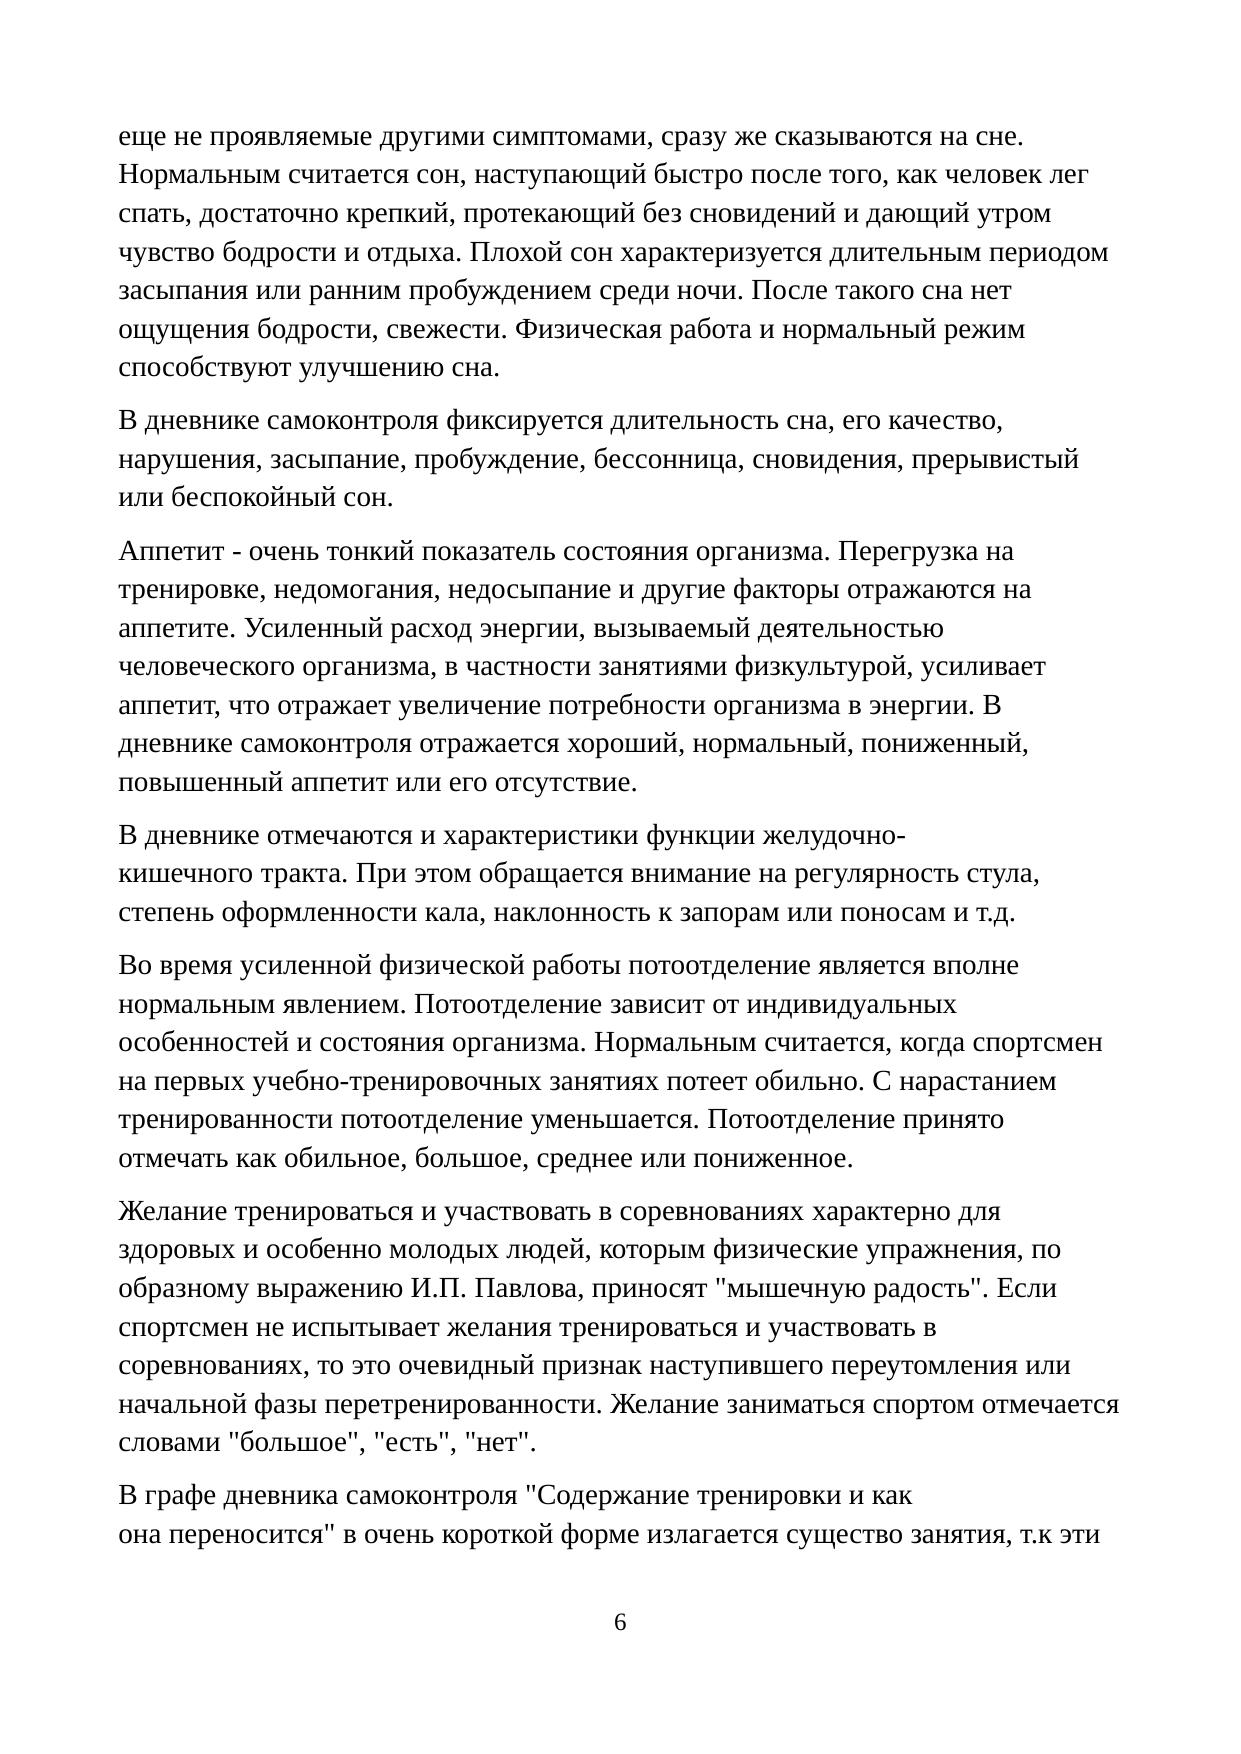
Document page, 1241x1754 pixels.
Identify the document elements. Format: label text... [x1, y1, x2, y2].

text Во время усиленной физической работы потоотделение является вполне нормальным явлением. Потоотделение зависит от индивидуальных особенностей и состояния организма. Нормальным считается, когда спортсмен на первых учебно-тренировочных занятиях потеет обильно. С нарастанием тренированности потоотделение уменьшается. Потоотделение принято отмечать как обильное, большое, среднее или пониженное. [118, 947, 1122, 1173]
text В дневнике самоконтроля фиксируется длительность сна, его качество, нарушения, засыпание, пробуждение, бессонница, сновидения, прерывистый или беспокойный сон. [118, 402, 1122, 513]
text еще не проявляемые другими симптомами, сразу же сказываются на сне. Нормальным считается сон, наступающий быстро после того, как человек лег спать, достаточно крепкий, протекающий без сновидений и дающий утром чувство бодрости и отдыха. Плохой сон характеризуется длительным периодом засыпания или ранним пробуждением среди ночи. После такого сна нет ощущения бодрости, свежести. Физическая работа и нормальный режим способствуют улучшению сна. [118, 118, 1122, 383]
text В графе дневника самоконтроля "Содержание тренировки и как она переносится" в очень короткой форме излагается существо занятия, т.к эти [118, 1477, 1122, 1549]
text В дневнике отмечаются и характеристики функции желудочно-кишечного тракта. При этом обращается внимание на регулярность стула, степень оформленности кала, наклонность к запорам или поносам и т.д. [118, 817, 1122, 928]
text Аппетит - очень тонкий показатель состояния организма. Перегрузка на тренировке, недомогания, недосыпание и другие факторы отражаются на аппетите. Усиленный расход энергии, вызываемый деятельностью человеческого организма, в частности занятиями физкультурой, усиливает аппетит, что отражает увеличение потребности организма в энергии. В дневнике самоконтроля отражается хороший, нормальный, пониженный, повышенный аппетит или его отсутствие. [118, 533, 1122, 797]
text Желание тренироваться и участвовать в соревнованиях характерно для здоровых и особенно молодых людей, которым физические упражнения, по образному выражению И.П. Павлова, приносят "мышечную радость". Если спортсмен не испытывает желания тренироваться и участвовать в соревнованиях, то это очевидный признак наступившего переутомления или начальной фазы перетренированности. Желание заниматься спортом отмечается словами "большое", "есть", "нет". [118, 1193, 1122, 1458]
